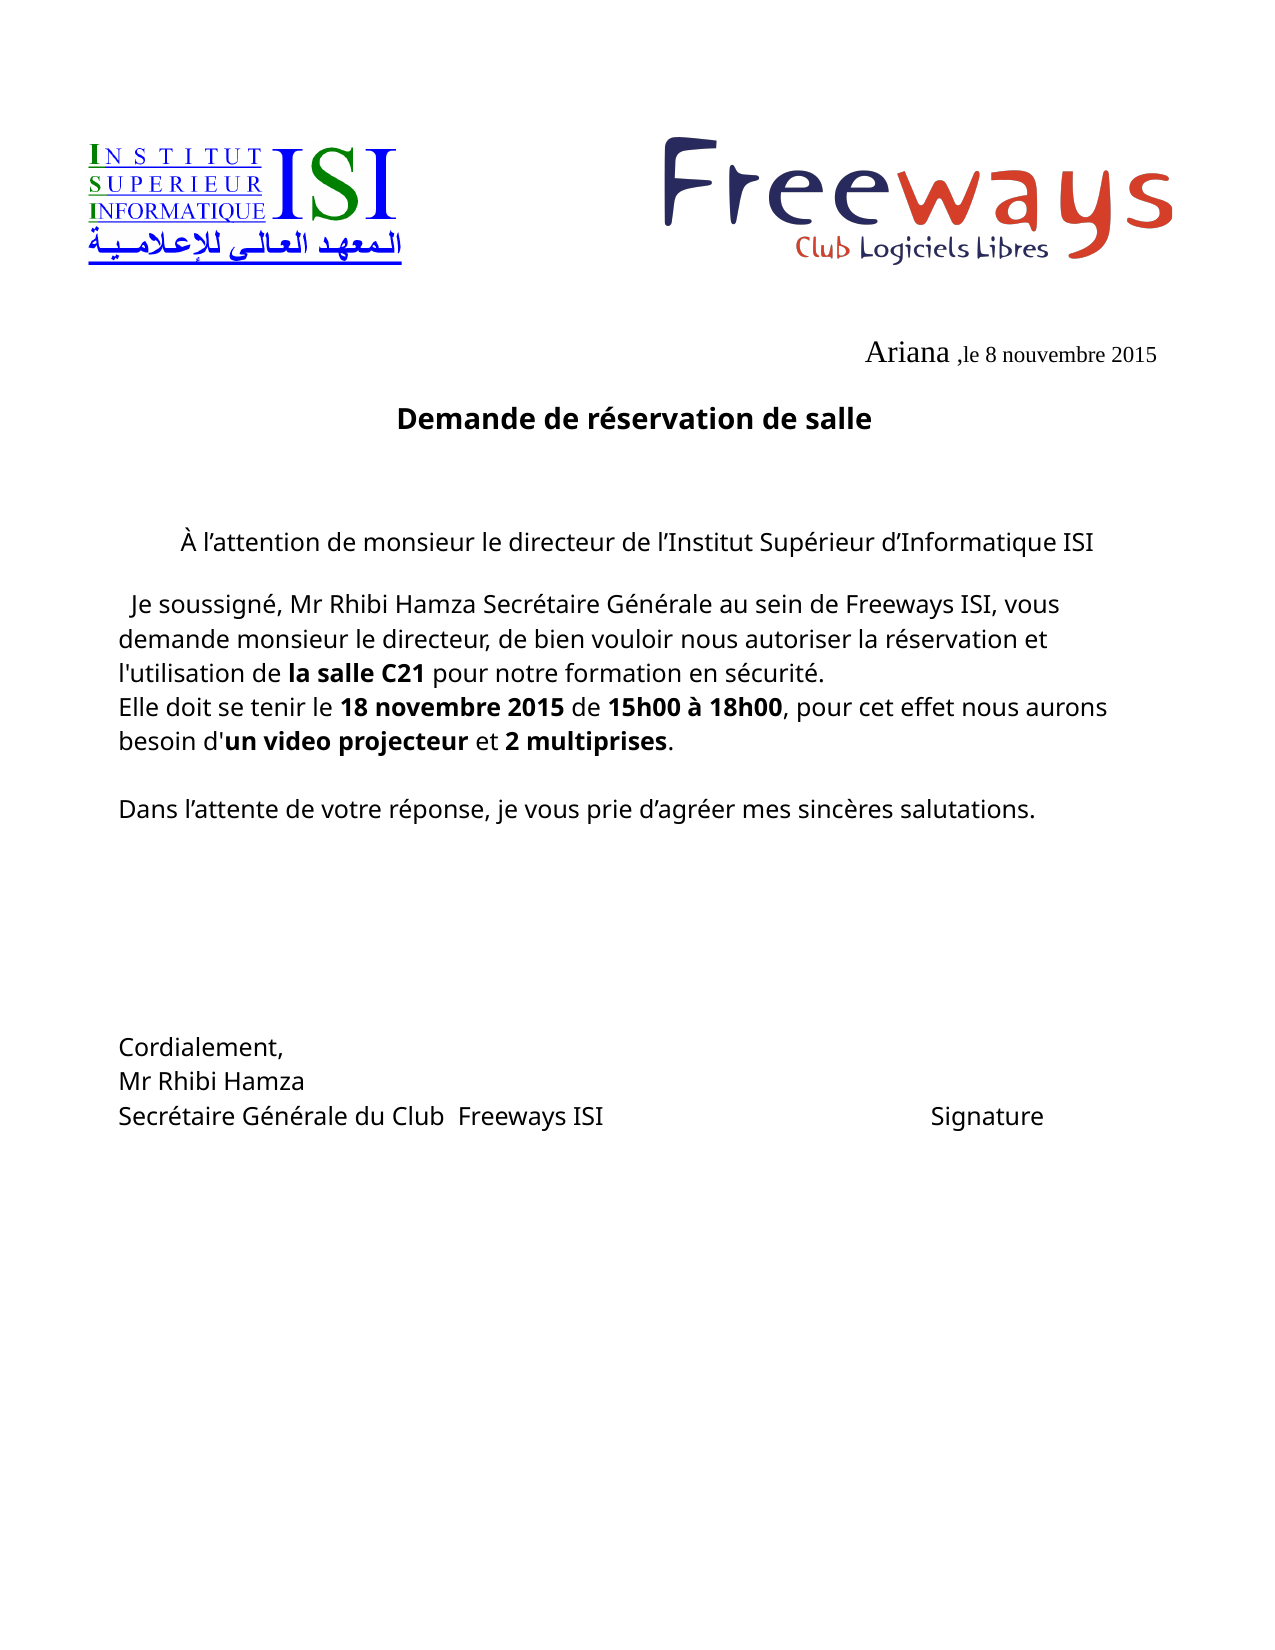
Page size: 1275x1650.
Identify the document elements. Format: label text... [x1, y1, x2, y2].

text Mr Rhibi Hamza [118, 1064, 1157, 1098]
picture [664, 137, 1173, 265]
text Ariana ,le 8 nouvembre 2015 [118, 334, 1157, 370]
text À l’attention de monsieur le directeur de l’Institut Supérieur d’Informatique ISI [118, 524, 1157, 558]
text Je soussigné, Mr Rhibi Hamza Secrétaire Générale au sein de Freeways ISI, vous demande monsieur le directeur, de bien vouloir nous autoriser la réservation et l'utilisation de la salle C21 pour notre formation en sécurité. [118, 587, 1157, 689]
text Secrétaire Générale du Club Freeways ISI Signature [118, 1098, 1157, 1166]
text Demande de réservation de salle [118, 398, 1157, 438]
picture [84, 140, 405, 271]
text Cordialement, [118, 1030, 1157, 1064]
text Elle doit se tenir le 18 novembre 2015 de 15h00 à 18h00, pour cet effet nous aurons besoin d'un video projecteur et 2 multiprises. [118, 689, 1157, 757]
text Dans l’attente de votre réponse, je vous prie d’agréer mes sincères salutations. [118, 792, 1157, 826]
